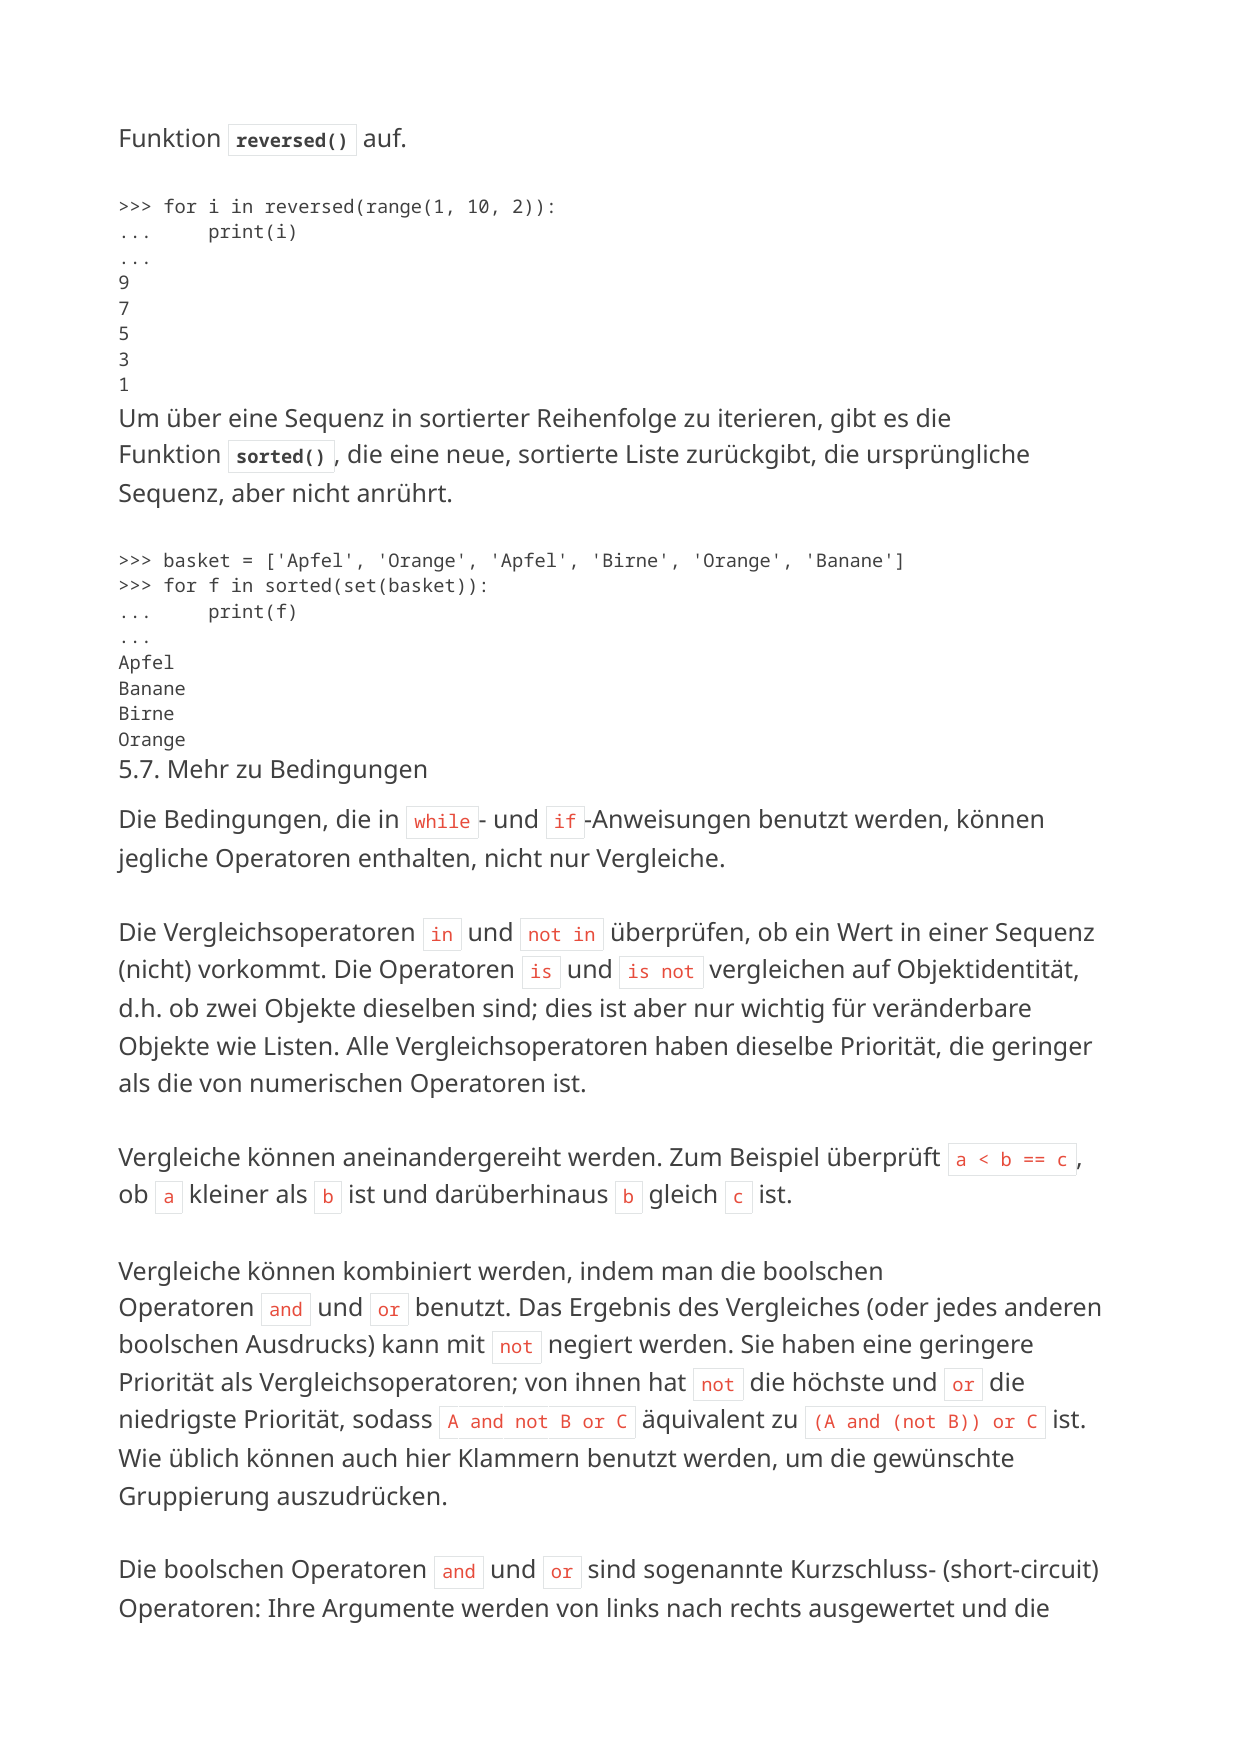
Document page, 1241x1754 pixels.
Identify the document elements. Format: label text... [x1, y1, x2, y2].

text Funktion reversed() auf. [118, 118, 1122, 156]
text 9 [118, 270, 1122, 295]
text ... [118, 624, 1122, 649]
text 7 [118, 295, 1122, 321]
text Die Vergleichsoperatoren in und not in überprüfen, ob ein Wert in einer Sequenz (nicht) vorkommt. Die Operatoren is und is not vergleichen auf Objektidentität, d.h. ob zwei Objekte dieselben sind; dies ist aber nur wichtig für veränderbare Objekte wie Listen. Alle Vergleichsoperatoren haben dieselbe Priorität, die geringer als die von numerischen Operatoren ist. [118, 913, 1122, 1100]
text 1 [118, 372, 1122, 397]
text ... print(i) [118, 219, 1122, 244]
text Die boolschen Operatoren and und or sind sogenannte Kurzschluss- (short-circuit) Operatoren: Ihre Argumente werden von links nach rechts ausgewertet und die [118, 1550, 1122, 1625]
text >>> basket = ['Apfel', 'Orange', 'Apfel', 'Birne', 'Orange', 'Banane'] [118, 547, 1122, 573]
text Die Bedingungen, die in while- und if-Anweisungen benutzt werden, können jegliche Operatoren enthalten, nicht nur Vergleiche. [118, 800, 1122, 875]
text Orange [118, 726, 1122, 751]
text Vergleiche können kombiniert werden, indem man die boolschen Operatoren and und or benutzt. Das Ergebnis des Vergleiches (oder jedes anderen boolschen Ausdrucks) kann mit not negiert werden. Sie haben eine geringere Priorität als Vergleichsoperatoren; von ihnen hat not die höchste und or die niedrigste Priorität, sodass A and not B or C äquivalent zu (A and (not B)) or C ist. Wie üblich können auch hier Klammern benutzt werden, um die gewünschte Gruppierung auszudrücken. [118, 1250, 1122, 1513]
text 5 [118, 321, 1122, 346]
text >>> for i in reversed(range(1, 10, 2)): [118, 193, 1122, 219]
text Vergleiche können aneinandergereiht werden. Zum Beispiel überprüft a < b == c, ob a kleiner als b ist und darüberhinaus b gleich c ist. [118, 1138, 1122, 1213]
text >>> for f in sorted(set(basket)): [118, 573, 1122, 598]
text Birne [118, 700, 1122, 726]
text Um über eine Sequenz in sortierter Reihenfolge zu iterieren, gibt es die Funktion sorted(), die eine neue, sortierte Liste zurückgibt, die ursprüngliche Sequenz, aber nicht anrührt. [118, 397, 1122, 510]
subtitle 5.7. Mehr zu Bedingungen [118, 751, 1122, 786]
text 3 [118, 346, 1122, 372]
text Apfel [118, 649, 1122, 675]
text ... print(f) [118, 598, 1122, 624]
text Banane [118, 675, 1122, 700]
text ... [118, 244, 1122, 270]
